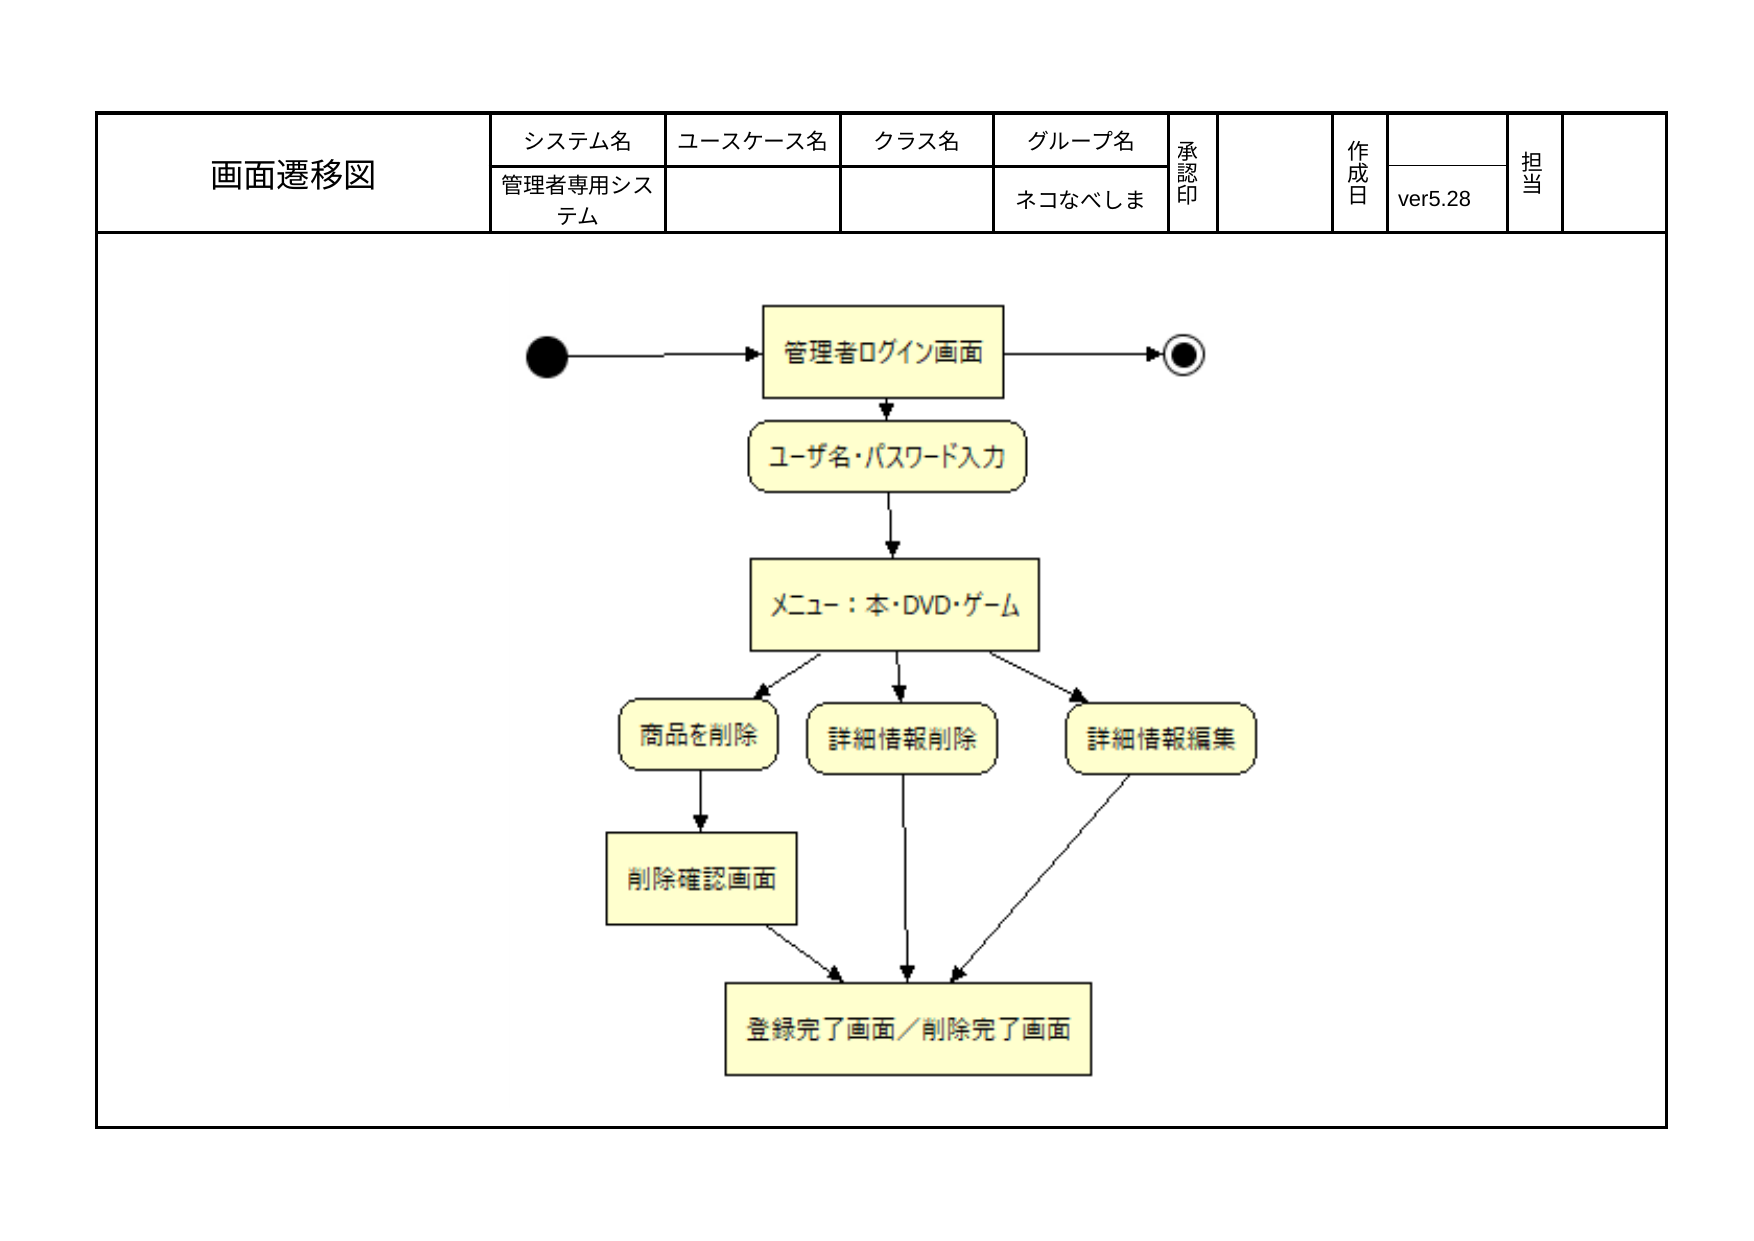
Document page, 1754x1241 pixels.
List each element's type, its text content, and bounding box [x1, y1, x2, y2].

table_header 画面遷移図 [98, 115, 489, 231]
table_header 担当 [1509, 115, 1561, 231]
table_header クラス名 [842, 115, 992, 164]
table_header [1564, 115, 1665, 231]
picture [508, 270, 1289, 1108]
table_cell 管理者専用システム [492, 168, 664, 231]
table_header 作成日 [1334, 115, 1386, 231]
table_cell ver5.28 [1389, 166, 1506, 231]
table_cell [98, 234, 1665, 1126]
table_header ユースケース名 [667, 115, 839, 164]
table_cell [667, 168, 839, 231]
table_cell [842, 168, 992, 231]
table_cell ネコなべしま [995, 168, 1167, 231]
table_header 承認印 [1170, 115, 1216, 231]
table_header グループ名 [995, 115, 1167, 164]
table_header [1219, 115, 1331, 231]
table_header システム名 [492, 115, 664, 164]
table_header [1389, 115, 1506, 164]
